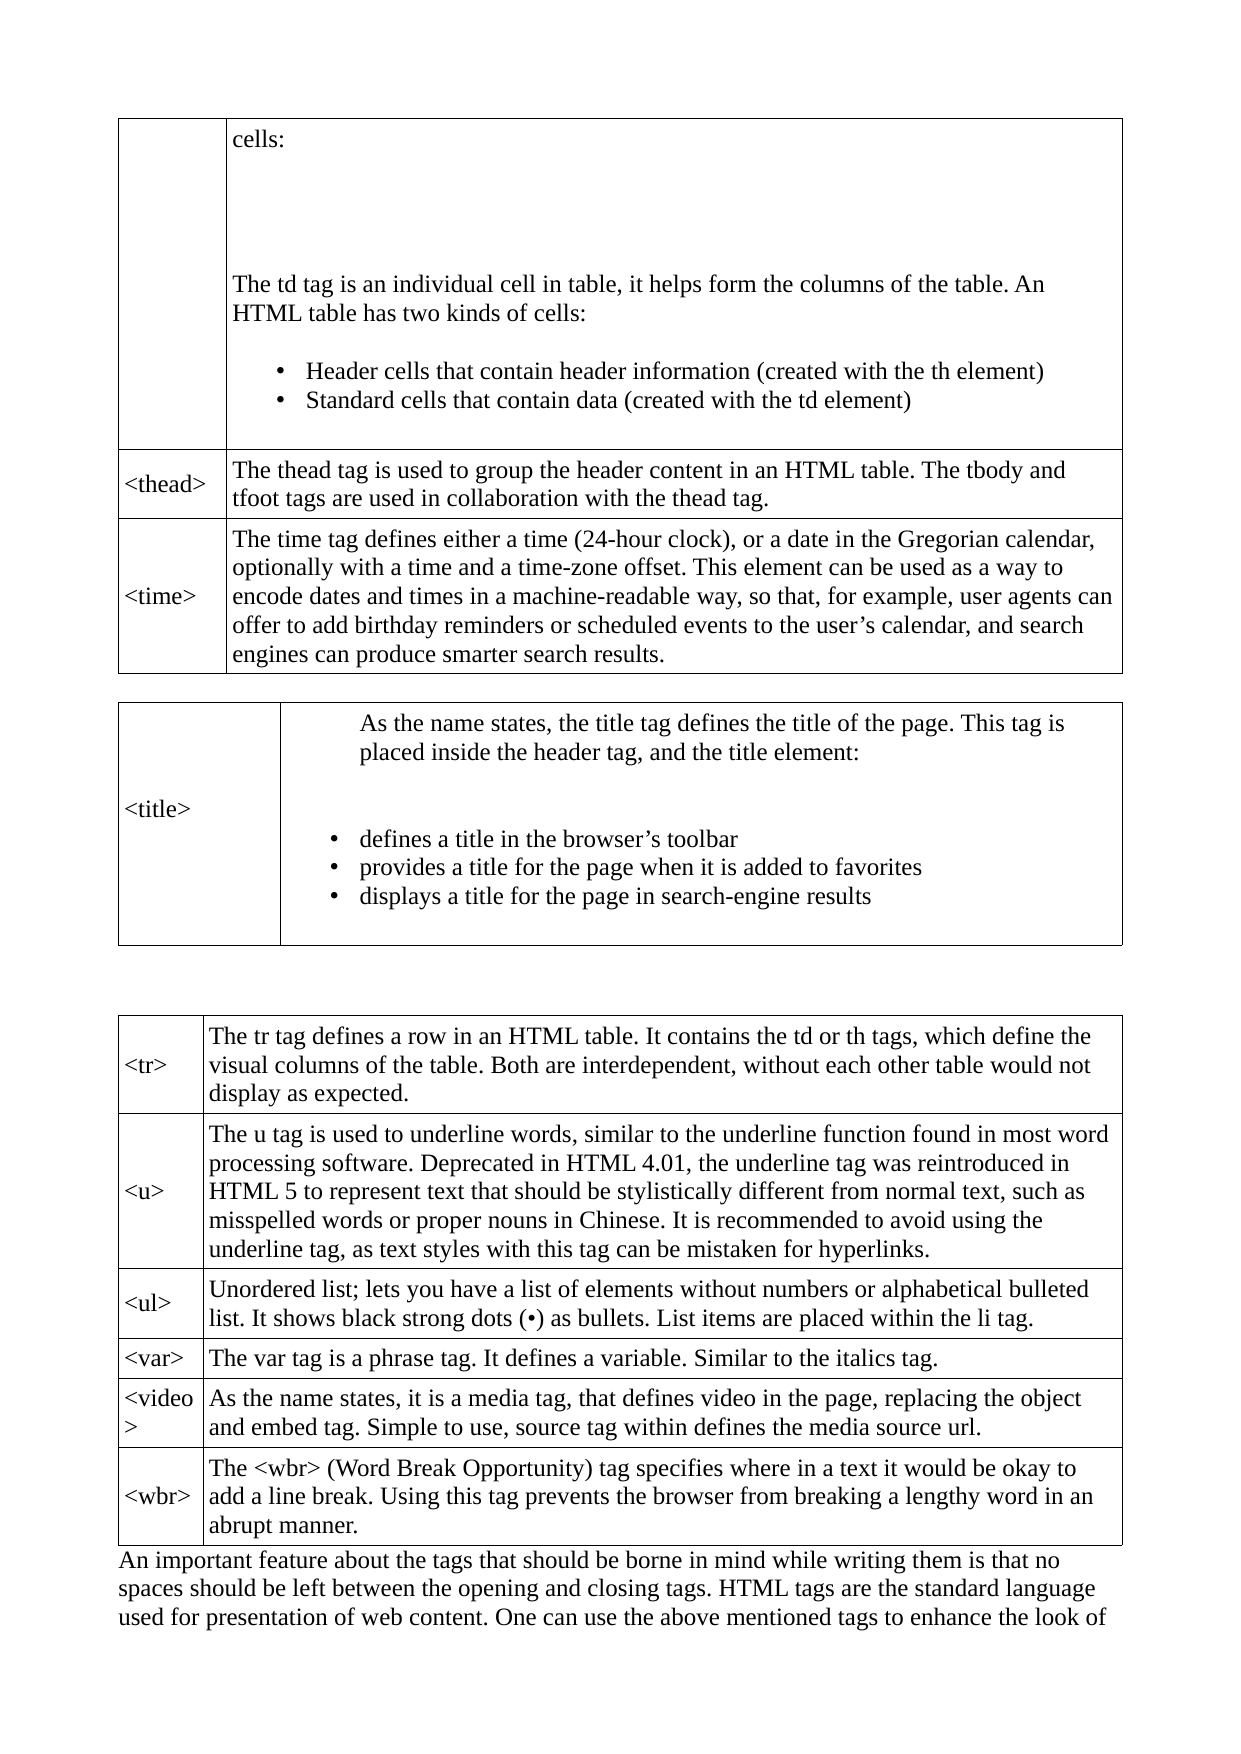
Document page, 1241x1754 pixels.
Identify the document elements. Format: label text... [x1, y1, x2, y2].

table_cell The thead tag is used to group the header content in an HTML table. The tbody and tfoot tags are used in collaboration with the thead tag. [227, 450, 1122, 518]
table_cell <thead> [119, 450, 226, 518]
table_cell The time tag defines either a time (24-hour clock), or a date in the Gregorian calendar, optionally with a time and a time-zone offset. This element can be used as a way to encode dates and times in a machine-readable way, so that, for example, user agents can offer to add birthday reminders or scheduled events to the user’s calendar, and search engines can produce smarter search results. [227, 519, 1122, 673]
table_cell cells: The td tag is an individual cell in table, it helps form the columns of the table. An HTML table has two kinds of cells: Header cells that contain header information (created with the th element) Standard cells that contain data (created with the td element) [227, 119, 1122, 449]
table_cell <ul> [119, 1269, 203, 1337]
table_cell [119, 119, 226, 449]
table_header As the name states, the title tag defines the title of the page. This tag is placed inside the header tag, and the title element: defines a title in the browser’s toolbar provides a title for the page when it is added to favorites displays a title for the page in search-engine results [281, 703, 1122, 945]
table_cell The <wbr> (Word Break Opportunity) tag specifies where in a text it would be okay to add a line break. Using this tag prevents the browser from breaking a lengthy word in an abrupt manner. [204, 1448, 1122, 1544]
table_cell <video> [119, 1379, 203, 1447]
table_cell As the name states, it is a media tag, that defines video in the page, replacing the object and embed tag. Simple to use, source tag within defines the media source url. [204, 1379, 1122, 1447]
table_cell Unordered list; lets you have a list of elements without numbers or alphabetical bulleted list. It shows black strong dots (•) as bullets. List items are placed within the li tag. [204, 1269, 1122, 1337]
table_cell The u tag is used to underline words, similar to the underline function found in most word processing software. Deprecated in HTML 4.01, the underline tag was reintroduced in HTML 5 to represent text that should be stylistically different from normal text, such as misspelled words or proper nouns in Chinese. It is recommended to avoid using the underline tag, as text styles with this tag can be mistaken for hyperlinks. [204, 1114, 1122, 1268]
table_cell <u> [119, 1114, 203, 1268]
table_cell The var tag is a phrase tag. It defines a variable. Similar to the italics tag. [204, 1339, 1122, 1378]
table_cell <wbr> [119, 1448, 203, 1544]
table_header <tr> [119, 1016, 203, 1113]
table_cell <var> [119, 1339, 203, 1378]
table_header <title> [119, 703, 280, 945]
text An important feature about the tags that should be borne in mind while writing them is that no spaces should be left between the opening and closing tags. HTML tags are the standard language used for presentation of web content. One can use the above mentioned tags to enhance the look of [118, 1546, 1122, 1631]
table_header The tr tag defines a row in an HTML table. It contains the td or th tags, which define the visual columns of the table. Both are interdependent, without each other table would not display as expected. [204, 1016, 1122, 1113]
table_cell <time> [119, 519, 226, 673]
